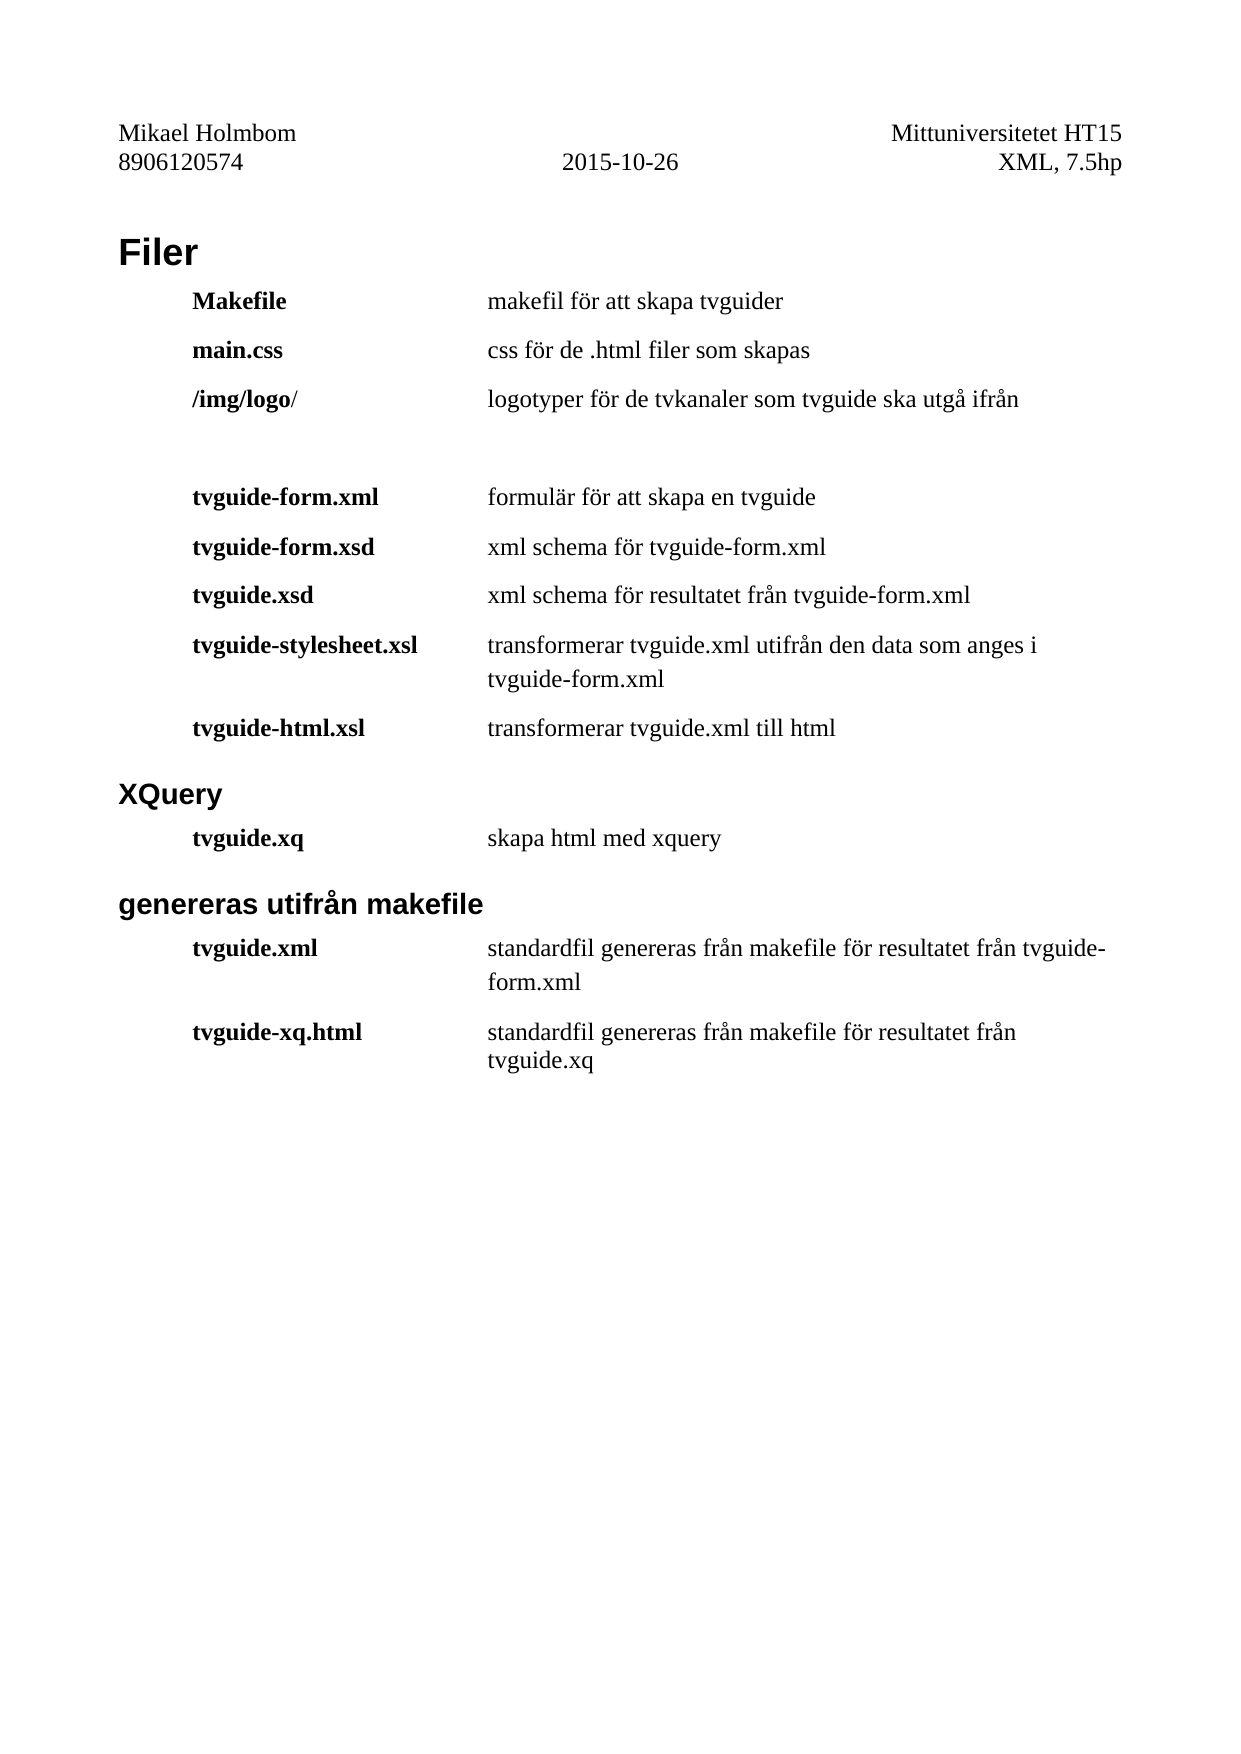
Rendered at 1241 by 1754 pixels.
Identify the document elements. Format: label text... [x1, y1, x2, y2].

subtitle Filer [118, 230, 1122, 274]
text main.css css för de .html filer som skapas [192, 335, 1122, 364]
text tvguide.xml standardfil genereras från makefile för resultatet från tvguide- form.xml [192, 933, 1122, 996]
text tvguide-form.xml formulär för att skapa en tvguide [192, 482, 1122, 511]
text tvguide.xq skapa html med xquery [192, 823, 1122, 852]
text tvguide-stylesheet.xsl transformerar tvguide.xml utifrån den data som anges i tvguide-form.xml [192, 630, 1122, 693]
text tvguide-html.xsl transformerar tvguide.xml till html [192, 713, 1122, 742]
text tvguide.xsd xml schema för resultatet från tvguide-form.xml [192, 581, 1122, 609]
subtitle genereras utifrån makefile [118, 887, 1122, 921]
text tvguide-form.xsd xml schema för tvguide-form.xml [192, 532, 1122, 560]
subtitle XQuery [118, 777, 1122, 811]
text Makefile makefil för att skapa tvguider [192, 286, 1122, 315]
text tvguide-xq.html standardfil genereras från makefile för resultatet från tvguide.xq [118, 1017, 1122, 1074]
text /img/logo/ logotyper för de tvkanaler som tvguide ska utgå ifrån [192, 384, 1122, 413]
